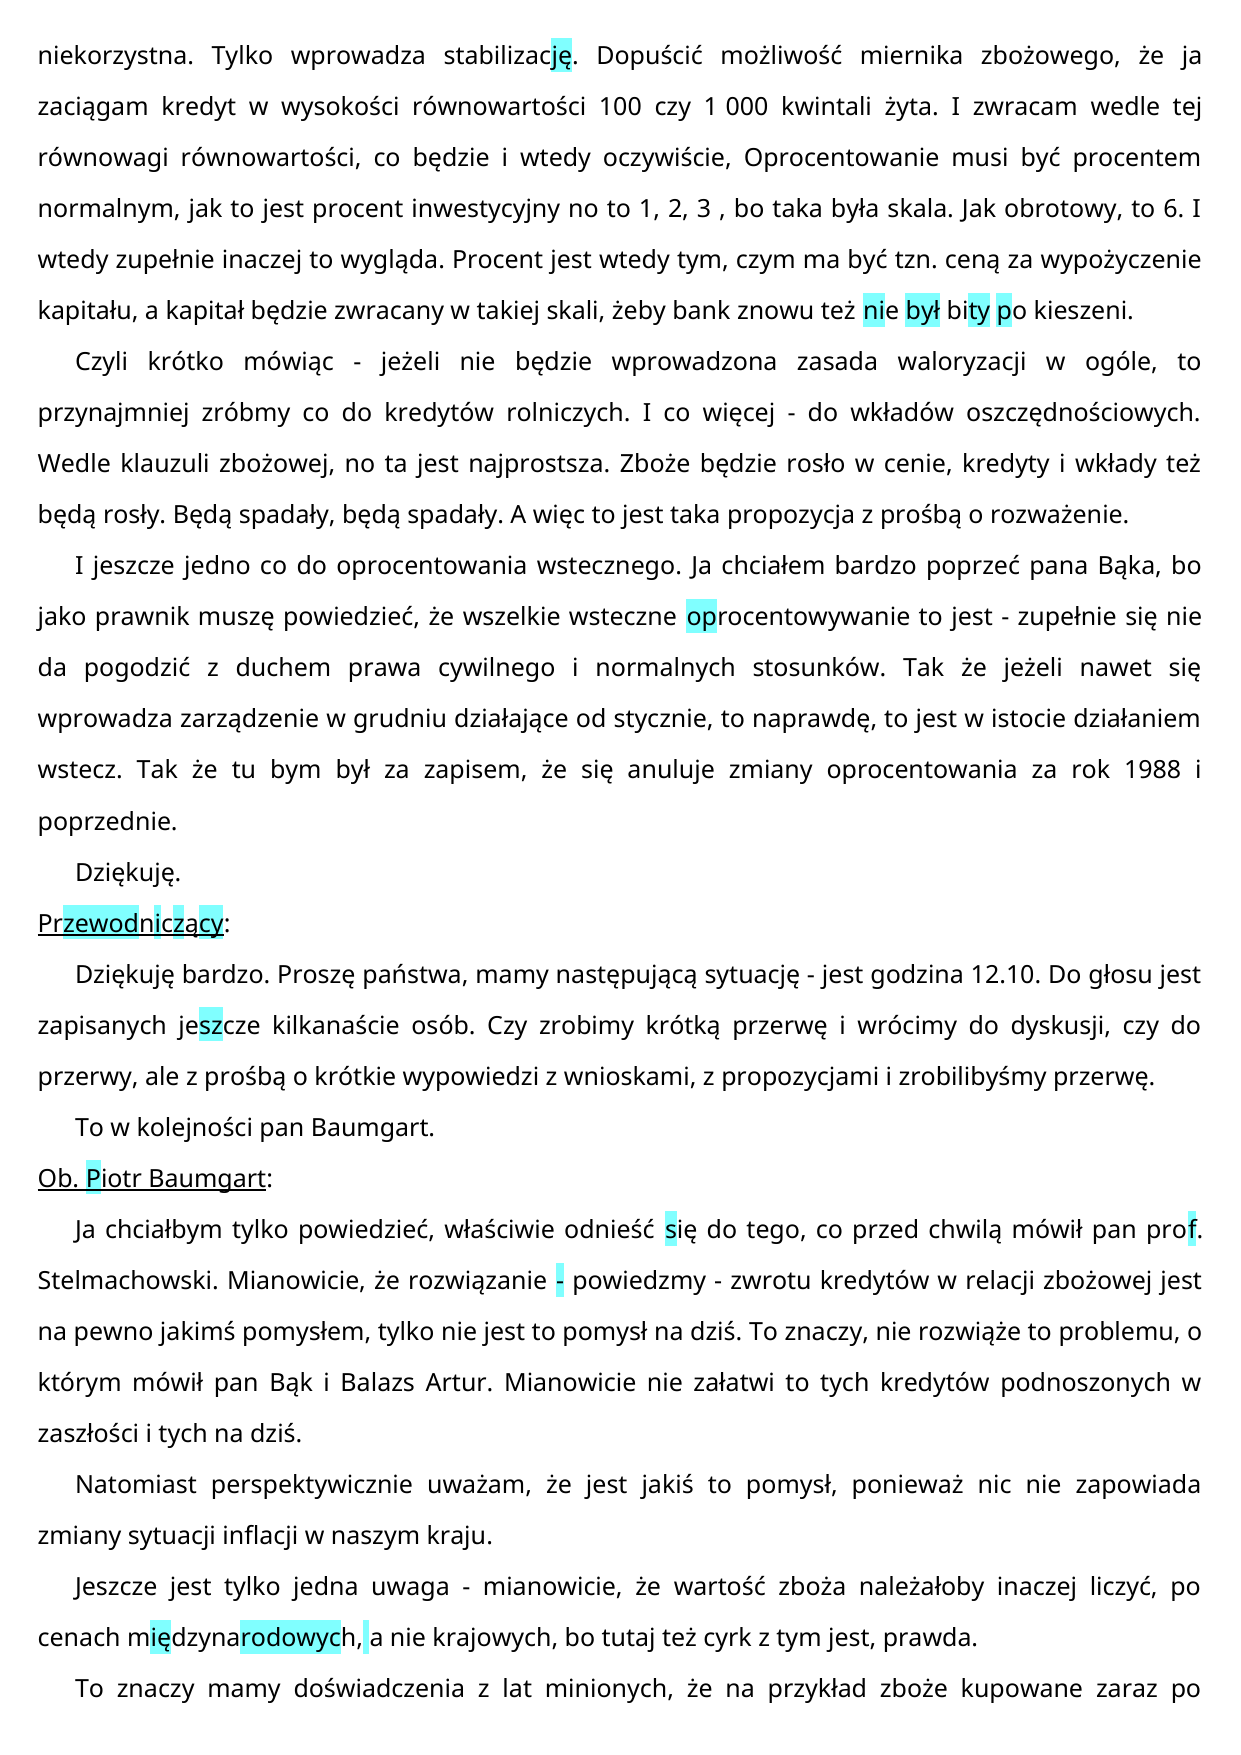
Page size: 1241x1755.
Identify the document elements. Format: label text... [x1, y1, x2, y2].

text Dziękuję. [37, 854, 1203, 888]
text niekorzystna. Tylko wprowadza stabilizację. Dopuścić możliwość miernika zbożowego, że ja zaciągam kredyt w wysokości równowartości 100 czy 1 000 kwintali żyta. I zwracam wedle tej równowagi równowartości, co będzie i wtedy oczywiście, Oprocentowanie musi być procentem normalnym, jak to jest procent inwestycyjny no to 1, 2, 3 , bo taka była skala. Jak obrotowy, to 6. I wtedy zupełnie inaczej to wygląda. Procent jest wtedy tym, czym ma być tzn. ceną za wypożyczenie kapitału, a kapitał będzie zwracany w takiej skali, żeby bank znowu też nie był bity po kieszeni. [37, 37, 1203, 327]
text Ob. Piotr Baumgart: [37, 1160, 1203, 1194]
text To w kolejności pan Baumgart. [37, 1109, 1203, 1143]
text Ja chciałbym tylko powiedzieć, właściwie odnieść się do tego, co przed chwilą mówił pan prof. Stelmachowski. Mianowicie, że rozwiązanie - powiedzmy - zwrotu kredytów w relacji zbożowej jest na pewno jakimś pomysłem, tylko nie jest to pomysł na dziś. To znaczy, nie rozwiąże to problemu, o którym mówił pan Bąk i Balazs Artur. Mianowicie nie załatwi to tych kredytów podnoszonych w zaszłości i tych na dziś. [37, 1211, 1203, 1450]
text Natomiast perspektywicznie uważam, że jest jakiś to pomysł, ponieważ nic nie zapowiada zmiany sytuacji inflacji w naszym kraju. [37, 1467, 1203, 1552]
text To znaczy mamy doświadczenia z lat minionych, że na przykład zboże kupowane zaraz po [37, 1671, 1203, 1705]
text Czyli krótko mówiąc - jeżeli nie będzie wprowadzona zasada waloryzacji w ogóle, to przynajmniej zróbmy co do kredytów rolniczych. I co więcej - do wkładów oszczędnościowych. Wedle klauzuli zbożowej, no ta jest najprostsza. Zboże będzie rosło w cenie, kredyty i wkłady też będą rosły. Będą spadały, będą spadały. A więc to jest taka propozycja z prośbą o rozważenie. [37, 344, 1203, 531]
text I jeszcze jedno co do oprocentowania wstecznego. Ja chciałem bardzo poprzeć pana Bąka, bo jako prawnik muszę powiedzieć, że wszelkie wsteczne oprocentowywanie to jest - zupełnie się nie da pogodzić z duchem prawa cywilnego i normalnych stosunków. Tak że jeżeli nawet się wprowadza zarządzenie w grudniu działające od stycznie, to naprawdę, to jest w istocie działaniem wstecz. Tak że tu bym był za zapisem, że się anuluje zmiany oprocentowania za rok 1988 i poprzednie. [37, 548, 1203, 837]
text Przewodniczący: [37, 905, 1203, 939]
text Jeszcze jest tylko jedna uwaga - mianowicie, że wartość zboża należałoby inaczej liczyć, po cenach międzynarodowych, a nie krajowych, bo tutaj też cyrk z tym jest, prawda. [37, 1569, 1203, 1654]
text Dziękuję bardzo. Proszę państwa, mamy następującą sytuację - jest godzina 12.10. Do głosu jest zapisanych jeszcze kilkanaście osób. Czy zrobimy krótką przerwę i wrócimy do dyskusji, czy do przerwy, ale z prośbą o krótkie wypowiedzi z wnioskami, z propozycjami i zrobilibyśmy przerwę. [37, 956, 1203, 1092]
